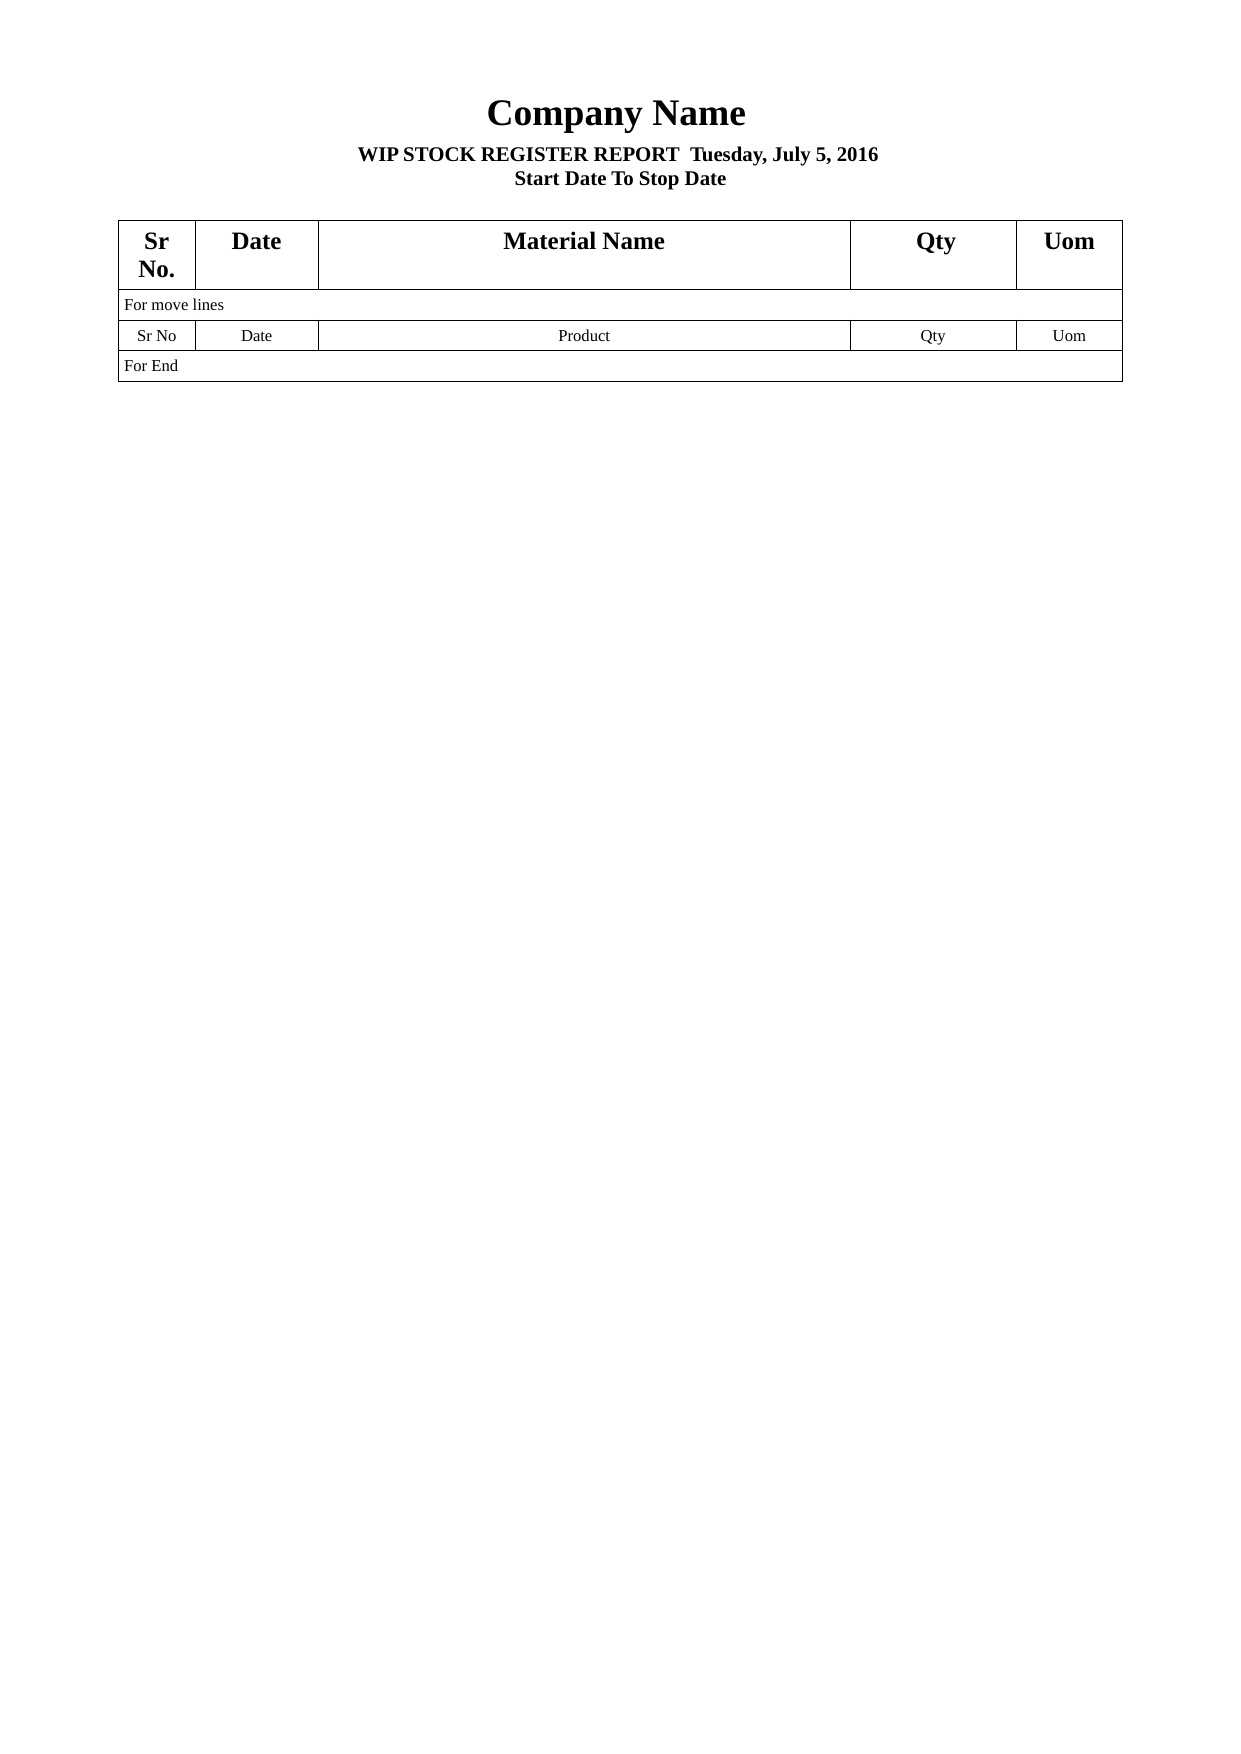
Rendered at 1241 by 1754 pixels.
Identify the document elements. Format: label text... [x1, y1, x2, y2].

table_cell For move lines [119, 290, 1122, 320]
table_header Sr No. [119, 221, 195, 289]
table_cell Date [196, 321, 318, 350]
table_header Uom [1017, 221, 1122, 289]
table_header Date [196, 221, 318, 289]
table_cell Uom [1017, 321, 1122, 350]
table_cell Product [319, 321, 850, 350]
table_cell Qty [851, 321, 1016, 350]
table_header Qty [851, 221, 1016, 289]
table_header Material Name [319, 221, 850, 289]
table_cell Sr No [119, 321, 195, 350]
table_cell For End [119, 351, 1122, 381]
